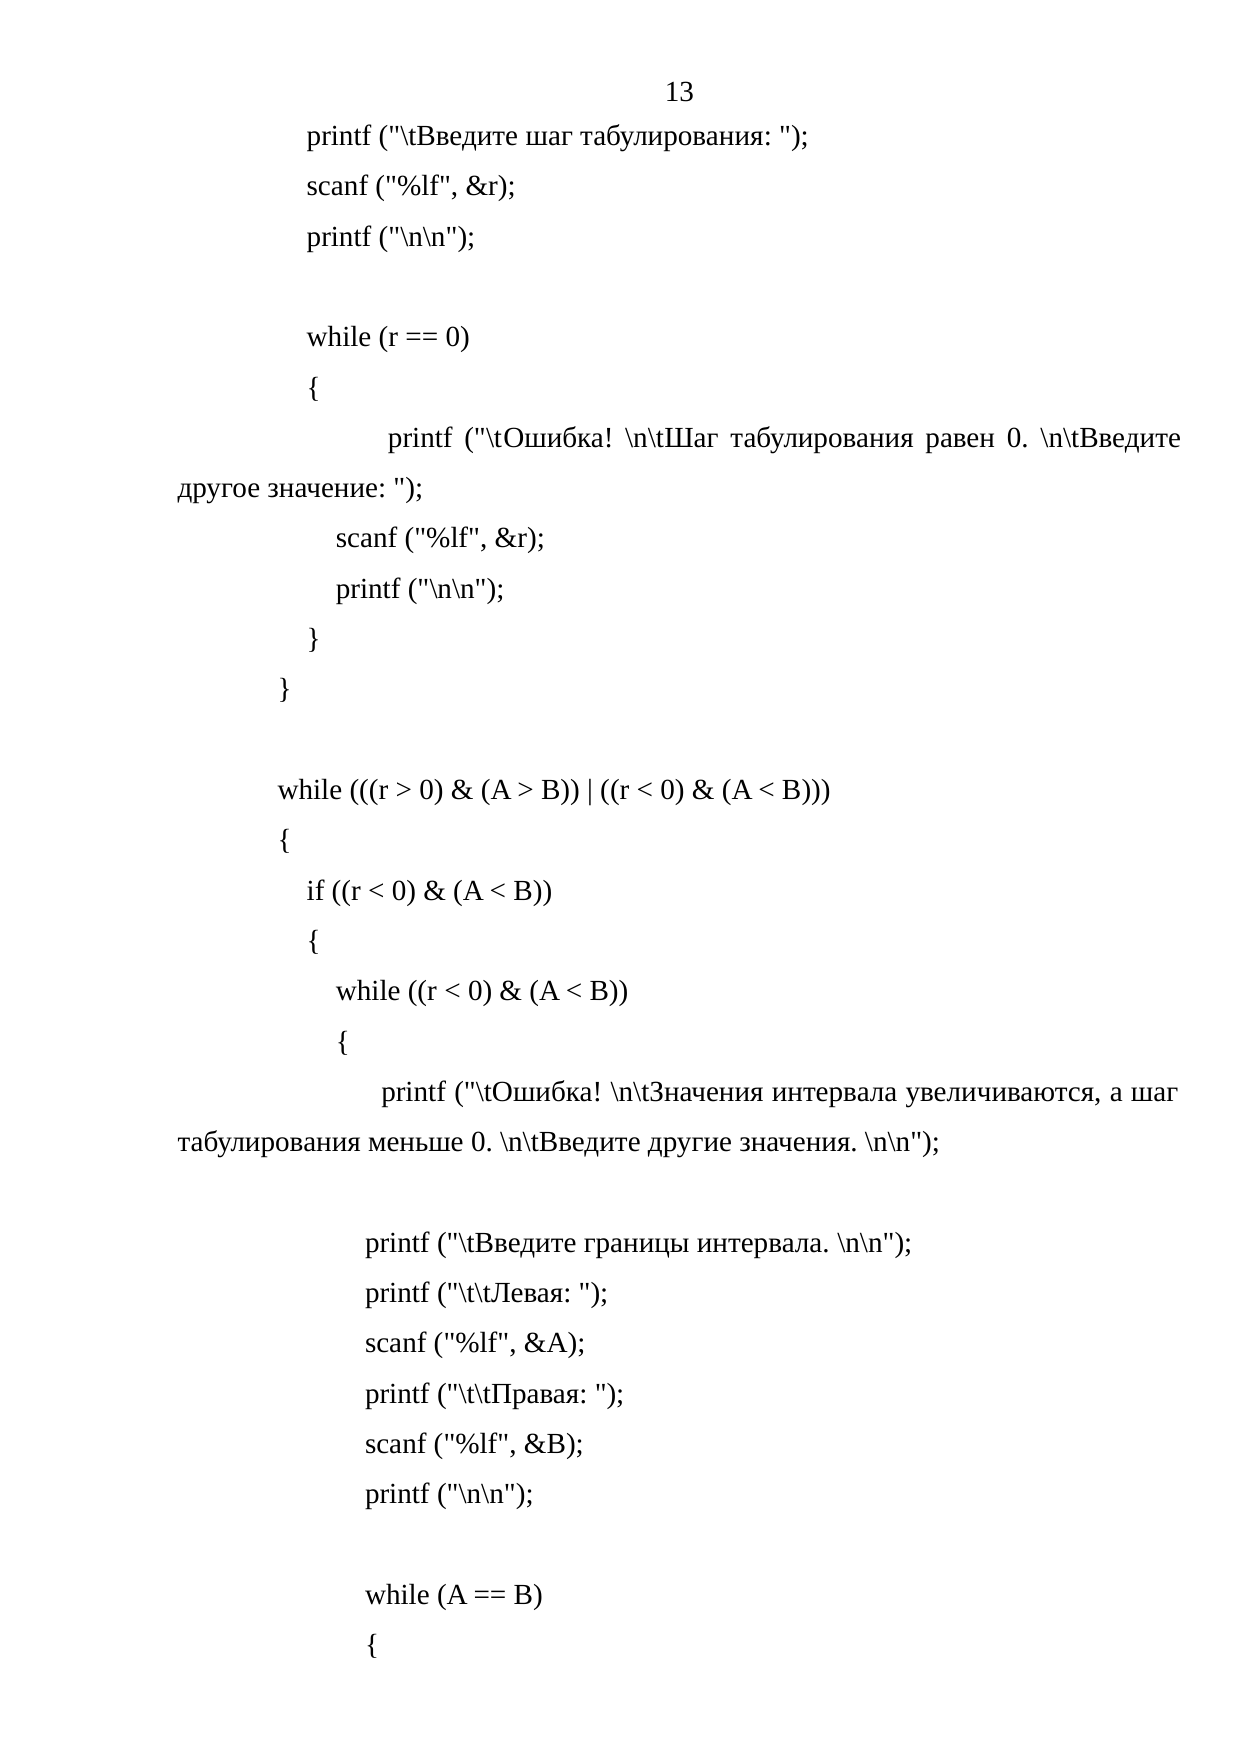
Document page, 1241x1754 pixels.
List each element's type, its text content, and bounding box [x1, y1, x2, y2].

text printf ("\n\n"); [177, 1477, 1181, 1510]
text scanf ("%lf", &B); [177, 1426, 1181, 1460]
text printf ("\tВведите границы интервала. \n\n"); [177, 1225, 1181, 1258]
text scanf ("%lf", &r); [177, 168, 1181, 202]
text while ((r < 0) & (A < B)) [177, 973, 1181, 1007]
text if ((r < 0) & (A < B)) [177, 873, 1181, 906]
text { [177, 1627, 1181, 1661]
text printf ("\n\n"); [177, 571, 1181, 604]
text while (A == B) [177, 1577, 1181, 1611]
text { [177, 923, 1181, 957]
text printf ("\tВведите шаг табулирования: "); [177, 118, 1181, 152]
text scanf ("%lf", &r); [177, 521, 1181, 554]
text { [177, 370, 1181, 403]
text printf ("\t\tЛевая: "); [177, 1275, 1181, 1309]
text printf ("\n\n"); [177, 219, 1181, 252]
text } [177, 621, 1181, 655]
text { [177, 822, 1181, 856]
text } [177, 672, 1181, 705]
text scanf ("%lf", &A); [177, 1326, 1181, 1359]
text { [177, 1024, 1181, 1057]
text printf ("\tОшибка! \n\tЗначения интервала увеличиваются, а шаг табулирования меньше 0. \n\tВведите другие значения. \n\n"); [177, 1074, 1181, 1158]
text printf ("\tОшибка! \n\tШаг табулирования равен 0. \n\tВведите другое значение: "); [177, 420, 1181, 504]
text printf ("\t\tПравая: "); [177, 1376, 1181, 1409]
text while (r == 0) [177, 319, 1181, 353]
text while (((r > 0) & (A > B)) | ((r < 0) & (A < B))) [177, 772, 1181, 806]
